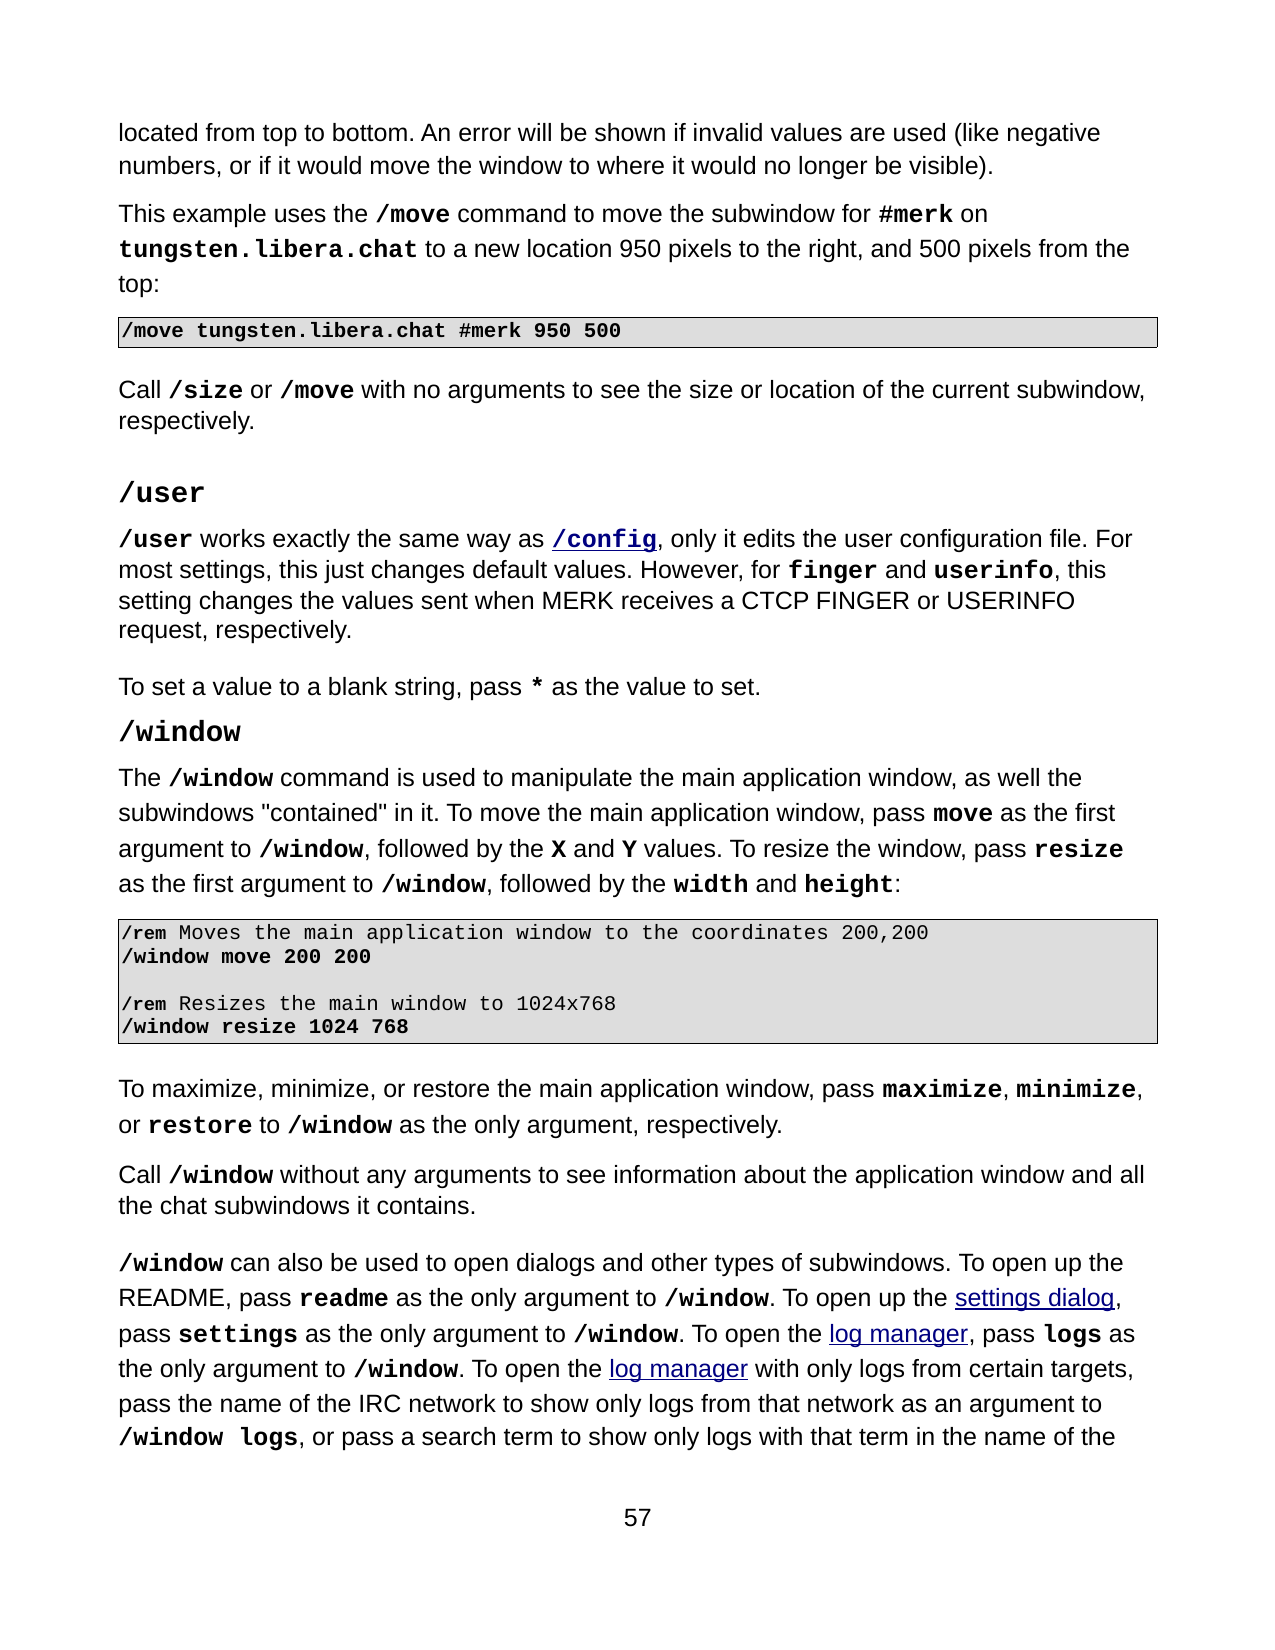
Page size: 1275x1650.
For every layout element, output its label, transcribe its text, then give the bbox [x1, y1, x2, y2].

text Call /size or /move with no arguments to see the size or location of the current subwindow, respectively. [118, 348, 1157, 464]
text Call /window without any arguments to see information about the application window and all the chat subwindows it contains. [118, 1160, 1157, 1219]
text /user works exactly the same way as /config, only it edits the user configuration file. For most settings, this just changes default values. However, for finger and userinfo, this setting changes the values sent when MERK receives a CTCP FINGER or USERINFO request, respectively. [118, 524, 1157, 643]
subtitle /user [118, 478, 1157, 511]
table_header /rem Moves the main application window to the coordinates 200,200 /window move 200 200 /rem Resizes the main window to 1024x768 /window resize 1024 768 [119, 920, 1157, 1043]
text This example uses the /move command to move the subwindow for #merk on tungsten.libera.chat to a new location 950 pixels to the right, and 500 pixels from the top: [118, 199, 1157, 298]
subtitle /window [118, 718, 1157, 751]
text /window can also be used to open dialogs and other types of subwindows. To open up the README, pass readme as the only argument to /window. To open up the settings dialog, pass settings as the only argument to /window. To open the log manager, pass logs as the only argument to /window. To open the log manager with only logs from certain targets, pass the name of the IRC network to show only logs from that network as an argument to /window logs, or pass a search term to show only logs with that term in the name of the [118, 1248, 1157, 1453]
text The /window command is used to manipulate the main application window, as well the subwindows "contained" in it. To move the main application window, pass move as the first argument to /window, followed by the X and Y values. To resize the window, pass resize as the first argument to /window, followed by the width and height: [118, 763, 1157, 900]
table_header /move tungsten.libera.chat #merk 950 500 [119, 318, 1157, 347]
text located from top to bottom. An error will be shown if invalid values are used (like negative numbers, or if it would move the window to where it would no longer be visible). [118, 118, 1157, 180]
text To set a value to a blank string, pass * as the value to set. [118, 672, 1157, 703]
text To maximize, minimize, or restore the main application window, pass maximize, minimize, or restore to /window as the only argument, respectively. [118, 1074, 1157, 1141]
